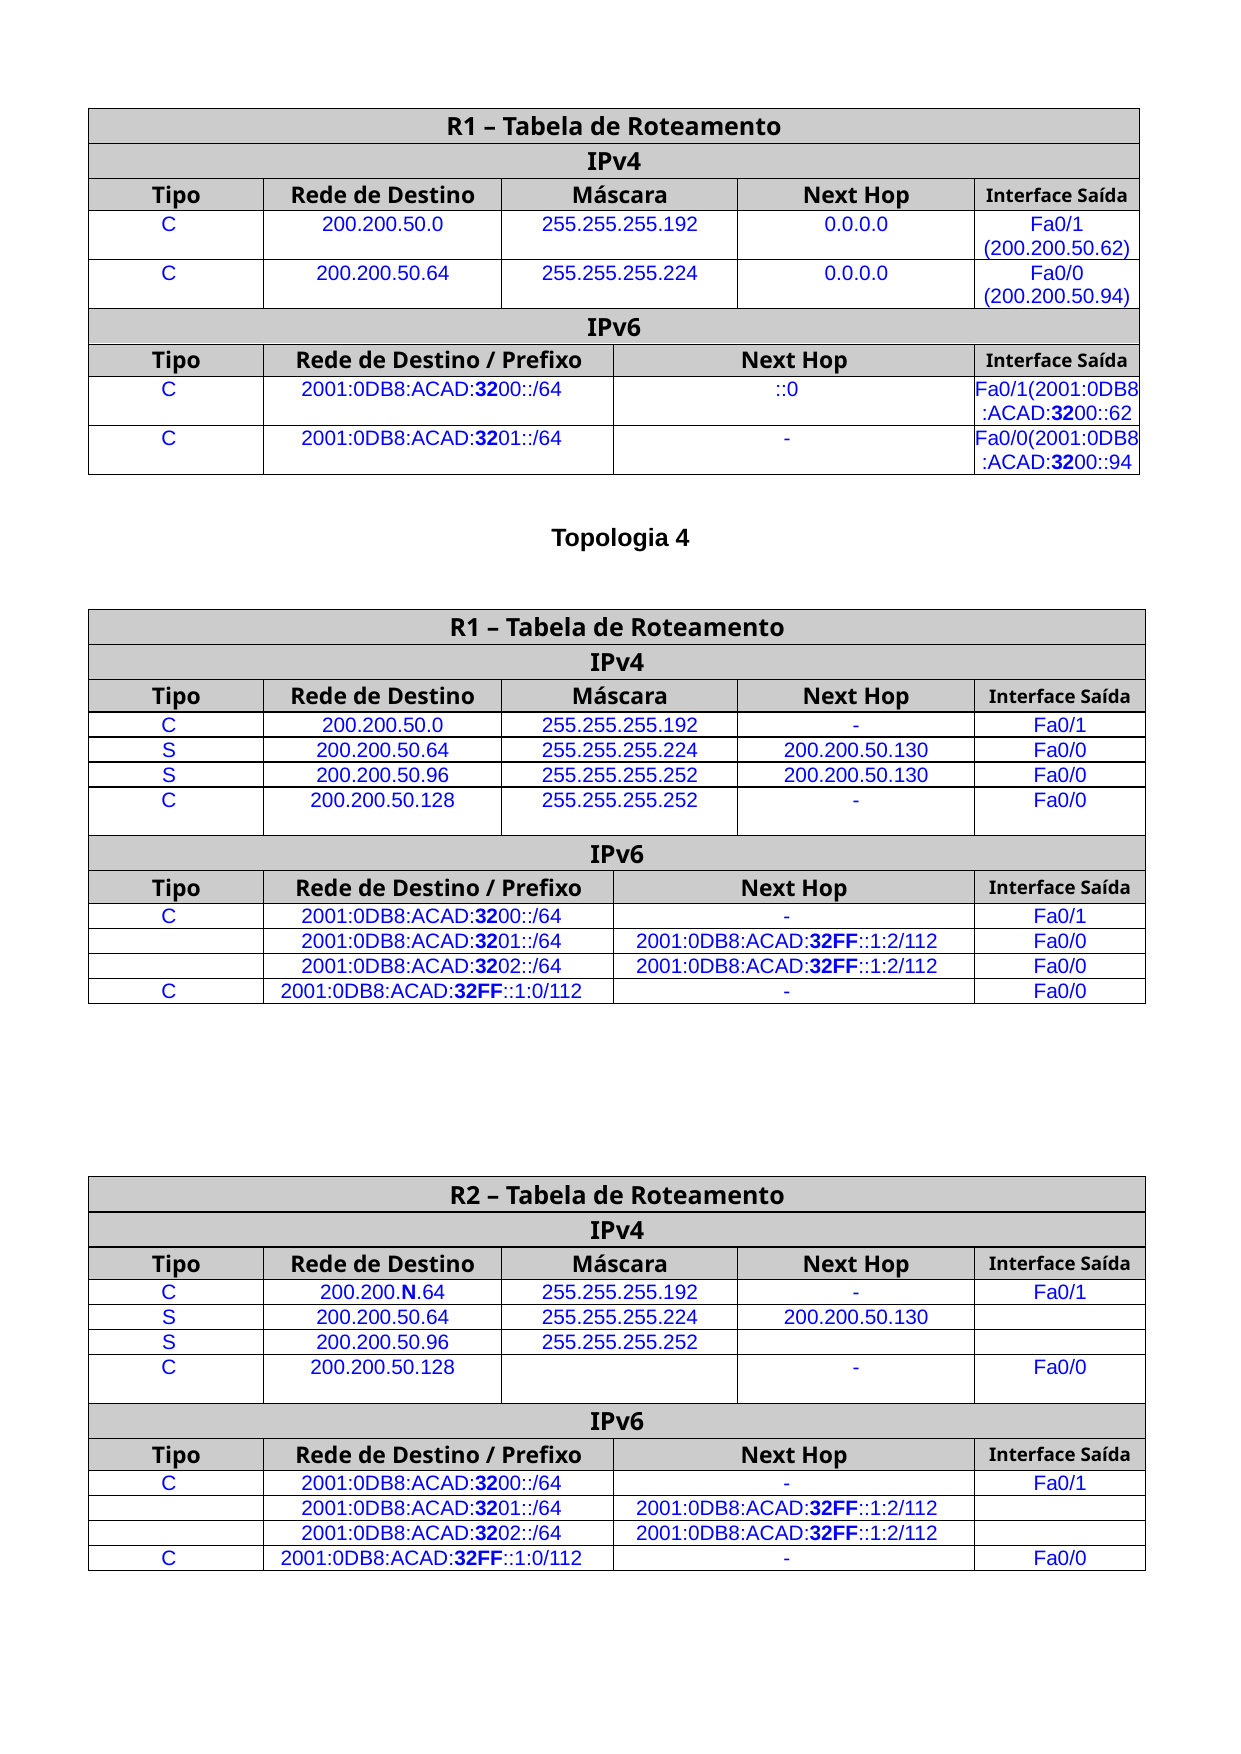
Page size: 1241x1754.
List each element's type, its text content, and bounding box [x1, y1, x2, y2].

table_cell C [89, 211, 263, 259]
table_cell 2001:0DB8:ACAD:32FF::1:2/112 [614, 929, 974, 953]
table_cell 200.200.50.0 [264, 211, 501, 259]
table_cell Fa0/1(2001:0DB8:ACAD:3200::62 [975, 377, 1139, 425]
table_cell 2001:0DB8:ACAD:3202::/64 [264, 1521, 613, 1545]
table_cell 2001:0DB8:ACAD:3201::/64 [264, 426, 613, 474]
table_cell 200.200.50.64 [264, 738, 501, 761]
table_cell 2001:0DB8:ACAD:3200::/64 [264, 904, 613, 928]
table_cell Fa0/1 [975, 1280, 1145, 1304]
table_cell Interface Saída [975, 345, 1139, 376]
table_cell 255.255.255.252 [502, 1330, 737, 1354]
table_cell - [614, 1546, 974, 1570]
table_cell IPv4 [89, 1213, 1145, 1246]
table_cell Interface Saída [975, 1439, 1145, 1470]
table_cell - [614, 426, 974, 474]
table_cell C [89, 1546, 263, 1570]
table_cell Rede de Destino [264, 179, 501, 210]
table_cell S [89, 763, 263, 786]
table_cell 200.200.50.64 [264, 260, 501, 308]
table_cell Next Hop [614, 871, 974, 903]
table_cell S [89, 1305, 263, 1329]
table_cell 200.200.50.130 [738, 738, 974, 761]
table_cell 2001:0DB8:ACAD:32FF::1:2/112 [614, 1521, 974, 1545]
table_cell 2001:0DB8:ACAD:3201::/64 [264, 929, 613, 953]
table_cell [89, 954, 263, 978]
table_cell 200.200.50.0 [264, 713, 501, 736]
table_cell - [614, 904, 974, 928]
table_cell [975, 1305, 1145, 1329]
table_cell 2001:0DB8:ACAD:3200::/64 [264, 377, 613, 425]
table_cell Interface Saída [975, 179, 1139, 210]
table_cell 255.255.255.252 [502, 788, 737, 835]
table_cell Fa0/0(2001:0DB8:ACAD:3200::94 [975, 426, 1139, 474]
table_cell Fa0/0 [975, 1355, 1145, 1403]
table_cell Máscara [502, 680, 737, 711]
table_cell IPv4 [89, 144, 1139, 178]
table_cell Next Hop [614, 345, 974, 376]
table_cell Tipo [89, 871, 263, 903]
table_cell Máscara [502, 179, 737, 210]
table_cell Fa0/0 [975, 954, 1145, 978]
table_cell 200.200.50.128 [264, 1355, 501, 1403]
table_cell Next Hop [738, 680, 974, 711]
table_cell 2001:0DB8:ACAD:3202::/64 [264, 954, 613, 978]
table_cell [89, 1521, 263, 1545]
table_cell ::0 [614, 377, 974, 425]
table_cell 2001:0DB8:ACAD:32FF::1:2/112 [614, 954, 974, 978]
table_cell 255.255.255.192 [502, 1280, 737, 1304]
table_cell 200.200.50.128 [264, 788, 501, 835]
table_cell - [738, 713, 974, 736]
table_cell [89, 1496, 263, 1520]
table_cell Tipo [89, 1248, 263, 1279]
text Topologia 4 [100, 523, 1140, 551]
table_cell Fa0/1 [975, 713, 1145, 736]
table_cell Next Hop [738, 1248, 974, 1279]
table_cell Tipo [89, 1439, 263, 1470]
table_cell 2001:0DB8:ACAD:3201::/64 [264, 1496, 613, 1520]
table_cell [975, 1330, 1145, 1354]
table_header R1 – Tabela de Roteamento [89, 109, 1139, 143]
table_cell C [89, 377, 263, 425]
table_cell C [89, 260, 263, 308]
table_cell 200.200.N.64 [264, 1280, 501, 1304]
table_cell Tipo [89, 179, 263, 210]
table_cell - [738, 1280, 974, 1304]
table_cell - [614, 1471, 974, 1495]
table_cell IPv4 [89, 645, 1145, 679]
table_cell - [738, 788, 974, 835]
table_header R1 – Tabela de Roteamento [89, 610, 1145, 644]
table_cell Interface Saída [975, 680, 1145, 711]
table_cell 255.255.255.252 [502, 763, 737, 786]
table_cell C [89, 426, 263, 474]
table_cell Fa0/0 [975, 738, 1145, 761]
table_cell Fa0/0 [975, 929, 1145, 953]
table_cell Tipo [89, 345, 263, 376]
table_cell Interface Saída [975, 1248, 1145, 1279]
table_cell - [614, 979, 974, 1003]
table_cell 255.255.255.192 [502, 211, 737, 259]
table_cell 2001:0DB8:ACAD:32FF::1:0/112 [264, 1546, 613, 1570]
table_cell Fa0/0 [975, 788, 1145, 835]
table_cell 0.0.0.0 [738, 260, 974, 308]
table_cell Rede de Destino / Prefixo [264, 871, 613, 903]
table_cell 2001:0DB8:ACAD:32FF::1:2/112 [614, 1496, 974, 1520]
table_cell 200.200.50.96 [264, 763, 501, 786]
table_cell S [89, 738, 263, 761]
table_cell 200.200.50.130 [738, 763, 974, 786]
table_cell Rede de Destino / Prefixo [264, 1439, 613, 1470]
table_cell Máscara [502, 1248, 737, 1279]
table_cell Fa0/1 [975, 1471, 1145, 1495]
table_cell Fa0/0 [975, 1546, 1145, 1570]
table_cell IPv6 [89, 309, 1139, 343]
table_cell 255.255.255.224 [502, 1305, 737, 1329]
table_cell 255.255.255.224 [502, 260, 737, 308]
table_cell IPv6 [89, 836, 1145, 870]
table_cell C [89, 979, 263, 1003]
table_cell 2001:0DB8:ACAD:3200::/64 [264, 1471, 613, 1495]
table_cell Fa0/0 [975, 763, 1145, 786]
table_cell [502, 1355, 737, 1403]
table_cell - [738, 1355, 974, 1403]
table_cell 2001:0DB8:ACAD:32FF::1:0/112 [264, 979, 613, 1003]
table_cell C [89, 1471, 263, 1495]
table_cell [975, 1521, 1145, 1545]
table_cell 0.0.0.0 [738, 211, 974, 259]
table_cell C [89, 788, 263, 835]
table_cell Tipo [89, 680, 263, 711]
table_cell IPv6 [89, 1404, 1145, 1438]
table_cell [89, 929, 263, 953]
table_cell C [89, 1280, 263, 1304]
table_cell S [89, 1330, 263, 1354]
table_header R2 – Tabela de Roteamento [89, 1177, 1145, 1211]
table_cell Fa0/0 [975, 979, 1145, 1003]
table_cell Fa0/1 (200.200.50.62) [975, 211, 1139, 259]
table_cell Rede de Destino / Prefixo [264, 345, 613, 376]
table_cell Next Hop [614, 1439, 974, 1470]
table_cell 255.255.255.224 [502, 738, 737, 761]
table_cell Fa0/1 [975, 904, 1145, 928]
table_cell Rede de Destino [264, 680, 501, 711]
table_cell Next Hop [738, 179, 974, 210]
table_cell 200.200.50.130 [738, 1305, 974, 1329]
table_cell 200.200.50.64 [264, 1305, 501, 1329]
table_cell 200.200.50.96 [264, 1330, 501, 1354]
table_cell Interface Saída [975, 871, 1145, 903]
table_cell C [89, 904, 263, 928]
table_cell [738, 1330, 974, 1354]
table_cell [975, 1496, 1145, 1520]
table_cell C [89, 1355, 263, 1403]
table_cell Fa0/0 (200.200.50.94) [975, 260, 1139, 308]
table_cell Rede de Destino [264, 1248, 501, 1279]
table_cell 255.255.255.192 [502, 713, 737, 736]
table_cell C [89, 713, 263, 736]
